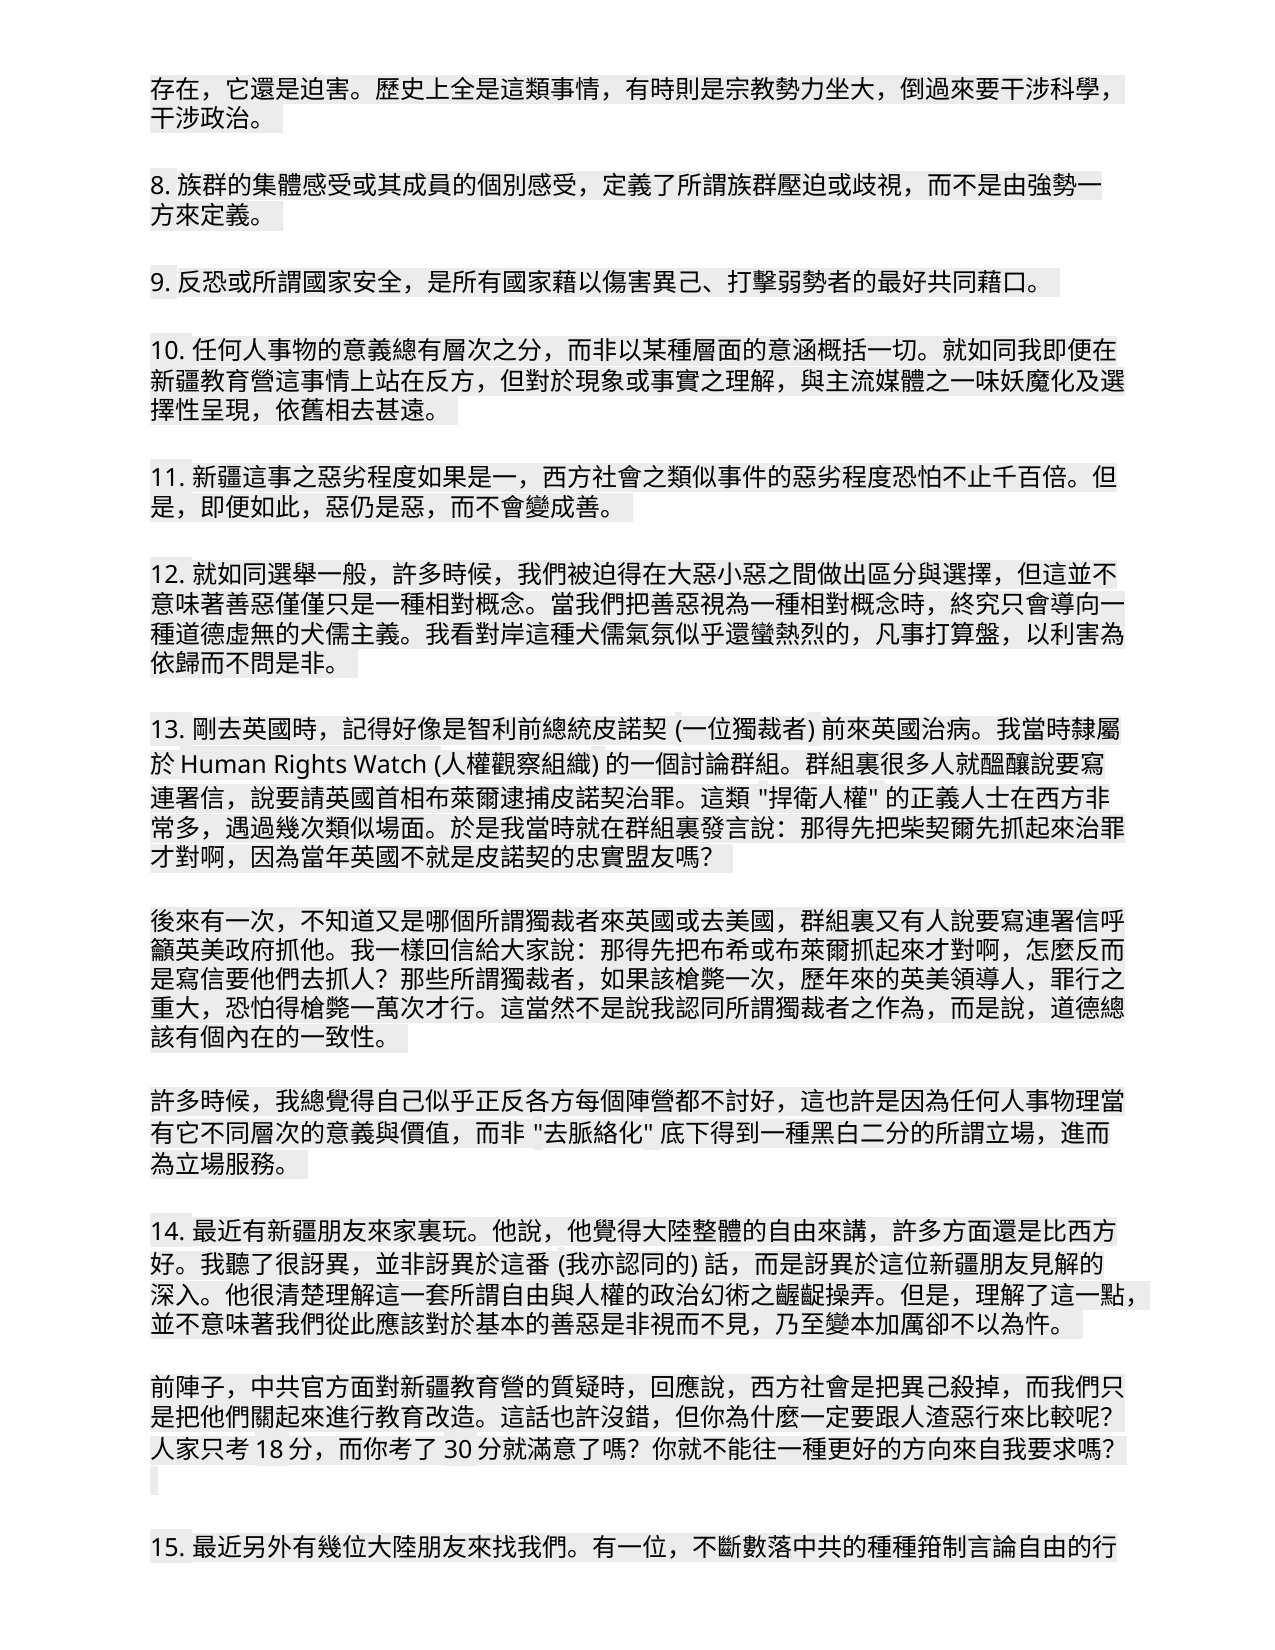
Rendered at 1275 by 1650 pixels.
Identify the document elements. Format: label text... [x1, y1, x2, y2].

text 1. 不，這 "深度解讀" 的文章一點都不平實，不但避重就輕，以偏概全，而且倒因為果，乃至文不對題，看不出任何深度可言。 2. 扭曲或瞎掰一個事情只需幾句話，但要澄清一件事卻得長篇大論，從而往往難以做到，只能無言。 3. 新疆教育營乃是事實問題，不是論述性問題，不是作文比賽。至少得先有事實，然後才有理解事實應有的意義問題。至於這位吳先生說什麼被抓進去的極端份子只有五千人。這當然是一個毫無根據的數字。 4. 回應各方質疑最好的作法，不是選擇性地議論優點，而是開放相關缺點之事實呈現。就如國際特赦組織秘書長Kumi Naidoo所說： "China should recognize that only an international fact-finding mission can separate facts from fiction and set the record straight." ("中國政府應該了解這一點：惟有讓一個具有公信力的國際調查小組進入現場調查，才有可能區分事實與謠言，從而導正視聽。") 5. 如果今天，比方說你移民去一個國家，那個國家的政府，因為所謂國家安全的理由，蓋了一大堆銅牆鐵壁，把你關在裏面，讓你學語言，學愛國思想，學某種文化，矯正你的某種信仰體系與價值觀。這時候，恐怕就不是作文比賽可以澄清。 根本問題不是讓你寫作文，更非歌功頌德扯一些不相干的事，而是： 在這些銅牆鐵壁中，究竟具體發生了一些什麼事，究竟是什麼樣的人，以什麼樣的方式，自願或被迫進入這樣一個銅牆鐵壁中，學習了些什麼，如何被對待...等等等，這才是問題所在。 6. 一個教育機構，即便教得再好，吃得再棒，如果不能自由進出，那它就是監獄，而非教室。 7. 國家世俗力量憑什麼干涉教義？這當然就是一種迫害。即便這樣一種迫害在西方同樣存在，它還是迫害。歷史上全是這類事情，有時則是宗教勢力坐大，倒過來要干涉科學，干涉政治。 8. 族群的集體感受或其成員的個別感受，定義了所謂族群壓迫或歧視，而不是由強勢一方來定義。 9. 反恐或所謂國家安全，是所有國家藉以傷害異己、打擊弱勢者的最好共同藉口。 10. 任何人事物的意義總有層次之分，而非以某種層面的意涵概括一切。就如同我即便在新疆教育營這事情上站在反方，但對於現象或事實之理解，與主流媒體之一味妖魔化及選擇性呈現，依舊相去甚遠。 11. 新疆這事之惡劣程度如果是一，西方社會之類似事件的惡劣程度恐怕不止千百倍。但是，即便如此，惡仍是惡，而不會變成善。 12. 就如同選舉一般，許多時候，我們被迫得在大惡小惡之間做出區分與選擇，但這並不意味著善惡僅僅只是一種相對概念。當我們把善惡視為一種相對概念時，終究只會導向一種道德虛無的犬儒主義。我看對岸這種犬儒氣氛似乎還蠻熱烈的，凡事打算盤，以利害為依歸而不問是非。 13. 剛去英國時，記得好像是智利前總統皮諾契 (一位獨裁者) 前來英國治病。我當時隸屬於Human Rights Watch (人權觀察組織) 的一個討論群組。群組裏很多人就醞釀說要寫連署信，說要請英國首相布萊爾逮捕皮諾契治罪。這類 "捍衛人權" 的正義人士在西方非常多，遇過幾次類似場面。於是我當時就在群組裏發言說：那得先把柴契爾先抓起來治罪才對啊，因為當年英國不就是皮諾契的忠實盟友嗎？ 後來有一次，不知道又是哪個所謂獨裁者來英國或去美國，群組裏又有人說要寫連署信呼籲英美政府抓他。我一樣回信給大家說：那得先把布希或布萊爾抓起來才對啊，怎麼反而是寫信要他們去抓人？那些所謂獨裁者，如果該槍斃一次，歷年來的英美領導人，罪行之重大，恐怕得槍斃一萬次才行。這當然不是說我認同所謂獨裁者之作為，而是說，道德總該有個內在的一致性。 許多時候，我總覺得自己似乎正反各方每個陣營都不討好，這也許是因為任何人事物理當有它不同層次的意義與價值，而非 "去脈絡化" 底下得到一種黑白二分的所謂立場，進而為立場服務。 14. 最近有新疆朋友來家裏玩。他說，他覺得大陸整體的自由來講，許多方面還是比西方好。我聽了很訝異，並非訝異於這番 (我亦認同的) 話，而是訝異於這位新疆朋友見解的深入。他很清楚理解這一套所謂自由與人權的政治幻術之齷齪操弄。但是，理解了這一點，並不意味著我們從此應該對於基本的善惡是非視而不見，乃至變本加厲卻不以為忤。 前陣子，中共官方面對新疆教育營的質疑時，回應說，西方社會是把異己殺掉，而我們只是把他們關起來進行教育改造。這話也許沒錯，但你為什麼一定要跟人渣惡行來比較呢？人家只考18分，而你考了30分就滿意了嗎？你就不能往一種更好的方向來自我要求嗎？ 15. 最近另外有幾位大陸朋友來找我們。有一位，不斷數落中共的種種箝制言論自由的行為，並說像我和學姐這樣的人，肯定都是登記在案的。我跟他說，為了小孩的身心人格發展，為了怕小孩將來變成 "太陽花" 之類的腦殘人士，我們很想以後回歸大陸。那位朋友似乎認為，我們屆時將會有麻煩。見我面對勸誡，不為所動，依然想回歸祖國，於是乾脆問我是否能認同中共這樣一些箝制異己言論、封殺其前途的作法？我給他一個很肯定的答案說我認同。他聽了，一時為之語塞。 我所謂認同有兩層意義，一是說：哪個國家哪個社會不是這樣幹呢？西方還更嚴重不是嗎？只是作法各自不同而已。西方社會比較會洗腦，醜事往往幹得很冠冕堂皇或神鬼不知，變成一種 "制度"；其實都一樣，甚且更加惡劣千百倍。 第二層意義是，當一個社會面對那麼可怕的敵人無時無刻想顛覆你，消滅你，想製造動亂時，許多時候，在某種程度上，我當然支持各種管制作法。倘若我是中國領導人，我恐怕會管制得更狠一些，因為你若不這麼做，所有人將會死得很慘。 別說一個國家，光是一個小小的巴勒網版面，我就管得很嚴了；一般網路上那一套老是對著 "人" 批評指教的作法，或是沒頭沒腦的灑口水，在巴勒網是絕對行不通的。在我的理解裏，惟有立下各種天條，才有真實的自由價值可言。 結論是：道德有它的絕對價值，但也有它的相對意義，各有層次萬千。我們得先搞清楚自己究竟是在回應一種什麼樣的問題，從而也才有所謂共識與歧見形成之可能，要不然就只是作文比賽或雞同鴨講，乃至毫無意義的各自立場表態。 [150, 75, 1125, 1563]
